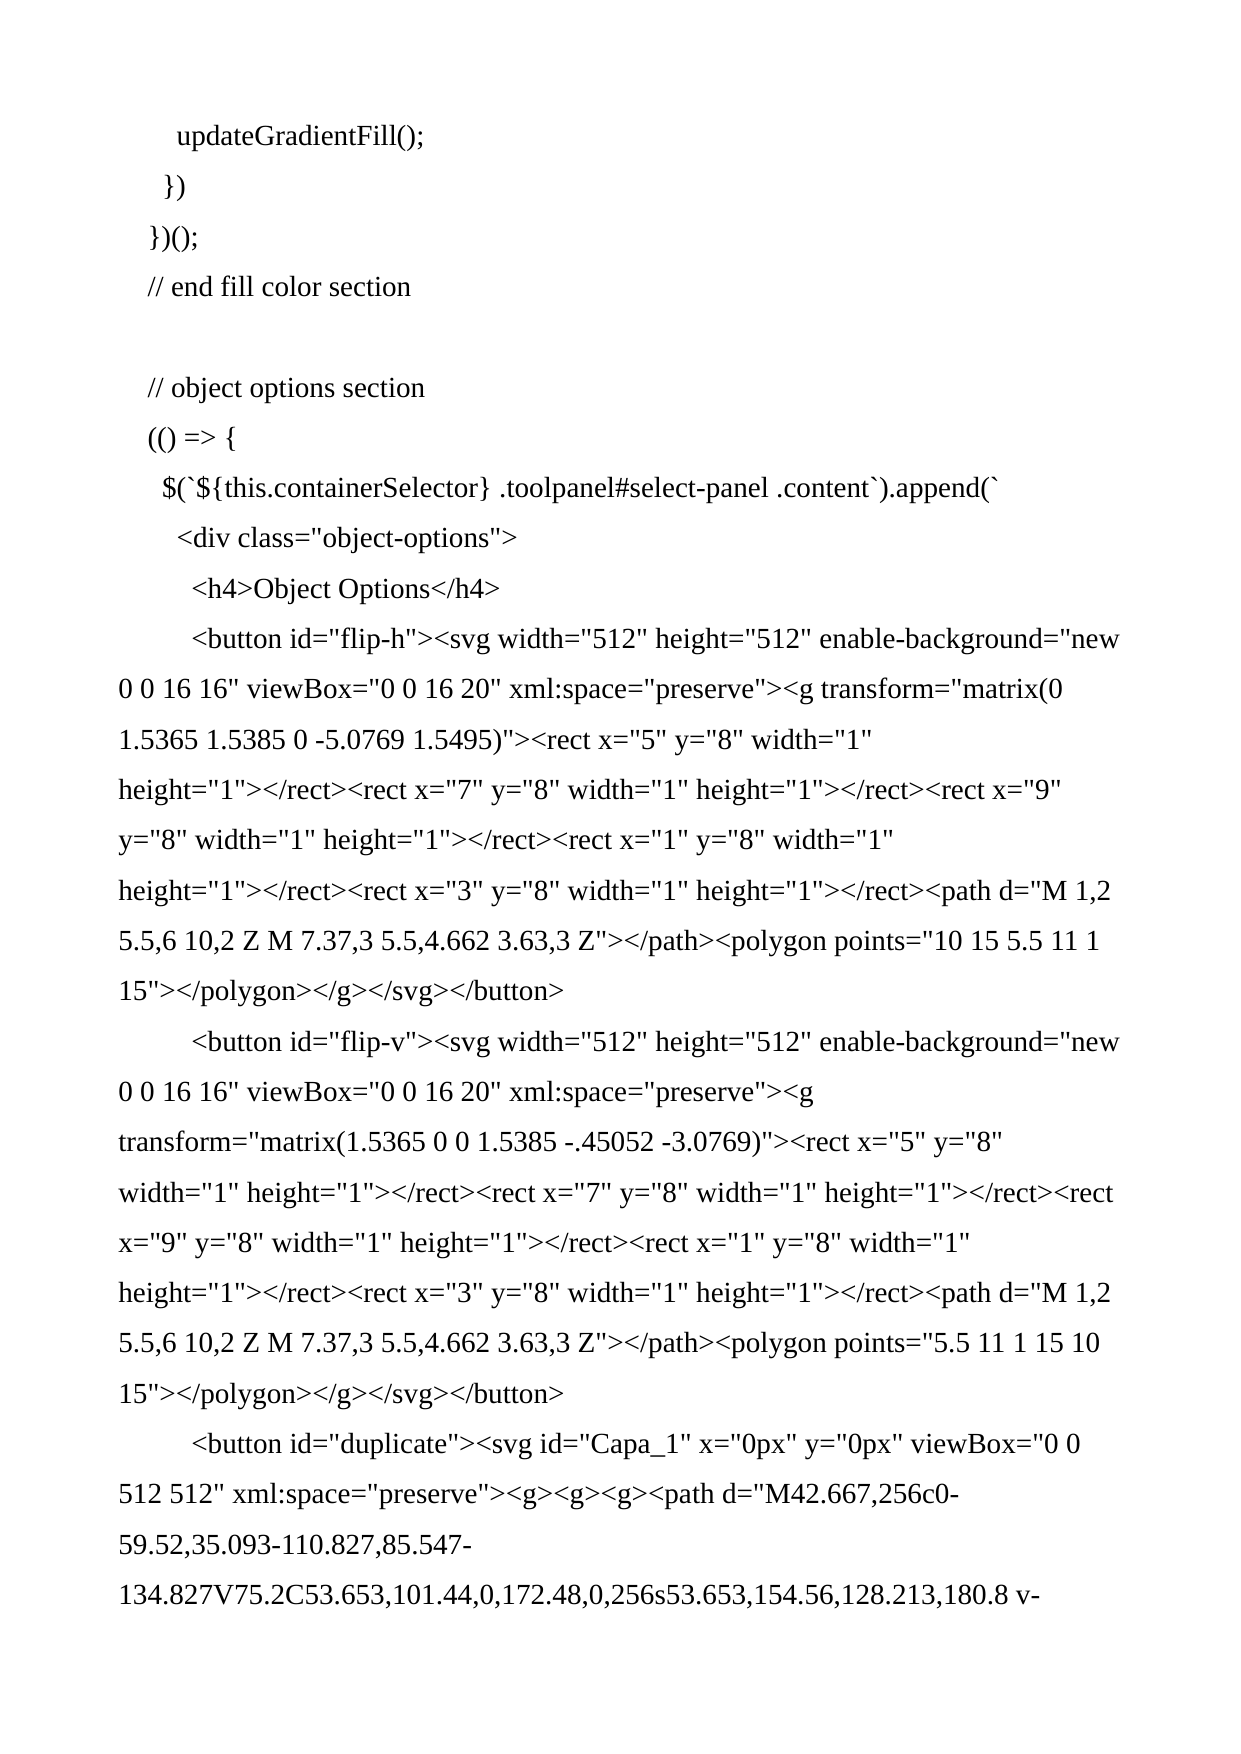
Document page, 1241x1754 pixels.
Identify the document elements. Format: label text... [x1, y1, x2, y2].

text updateGradientFill(); [118, 118, 1122, 152]
text $(`${this.containerSelector} .toolpanel#select-panel .content`).append(` [118, 470, 1122, 504]
text <h4>Object Options</h4> [118, 571, 1122, 604]
text // object options section [118, 370, 1122, 403]
text (() => { [118, 420, 1122, 453]
text }) [118, 168, 1122, 202]
text <button id="flip-v"><svg width="512" height="512" enable-background="new 0 0 16 16" viewBox="0 0 16 20" xml:space="preserve"><g transform="matrix(1.5365 0 0 1.5385 -.45052 -3.0769)"><rect x="5" y="8" width="1" height="1"></rect><rect x="7" y="8" width="1" height="1"></rect><rect x="9" y="8" width="1" height="1"></rect><rect x="1" y="8" width="1" height="1"></rect><rect x="3" y="8" width="1" height="1"></rect><path d="M 1,2 5.5,6 10,2 Z M 7.37,3 5.5,4.662 3.63,3 Z"></path><polygon points="5.5 11 1 15 10 15"></polygon></g></svg></button> [118, 1024, 1122, 1409]
text // end fill color section [118, 269, 1122, 303]
text <div class="object-options"> [118, 521, 1122, 554]
text <button id="duplicate"><svg id="Capa_1" x="0px" y="0px" viewBox="0 0 512 512" xml:space="preserve"><g><g><g><path d="M42.667,256c0-59.52,35.093-110.827,85.547-134.827V75.2C53.653,101.44,0,172.48,0,256s53.653,154.56,128.213,180.8 v- [118, 1426, 1122, 1611]
text <button id="flip-h"><svg width="512" height="512" enable-background="new 0 0 16 16" viewBox="0 0 16 20" xml:space="preserve"><g transform="matrix(0 1.5365 1.5385 0 -5.0769 1.5495)"><rect x="5" y="8" width="1" height="1"></rect><rect x="7" y="8" width="1" height="1"></rect><rect x="9" y="8" width="1" height="1"></rect><rect x="1" y="8" width="1" height="1"></rect><rect x="3" y="8" width="1" height="1"></rect><path d="M 1,2 5.5,6 10,2 Z M 7.37,3 5.5,4.662 3.63,3 Z"></path><polygon points="10 15 5.5 11 1 15"></polygon></g></svg></button> [118, 621, 1122, 1007]
text })(); [118, 219, 1122, 252]
